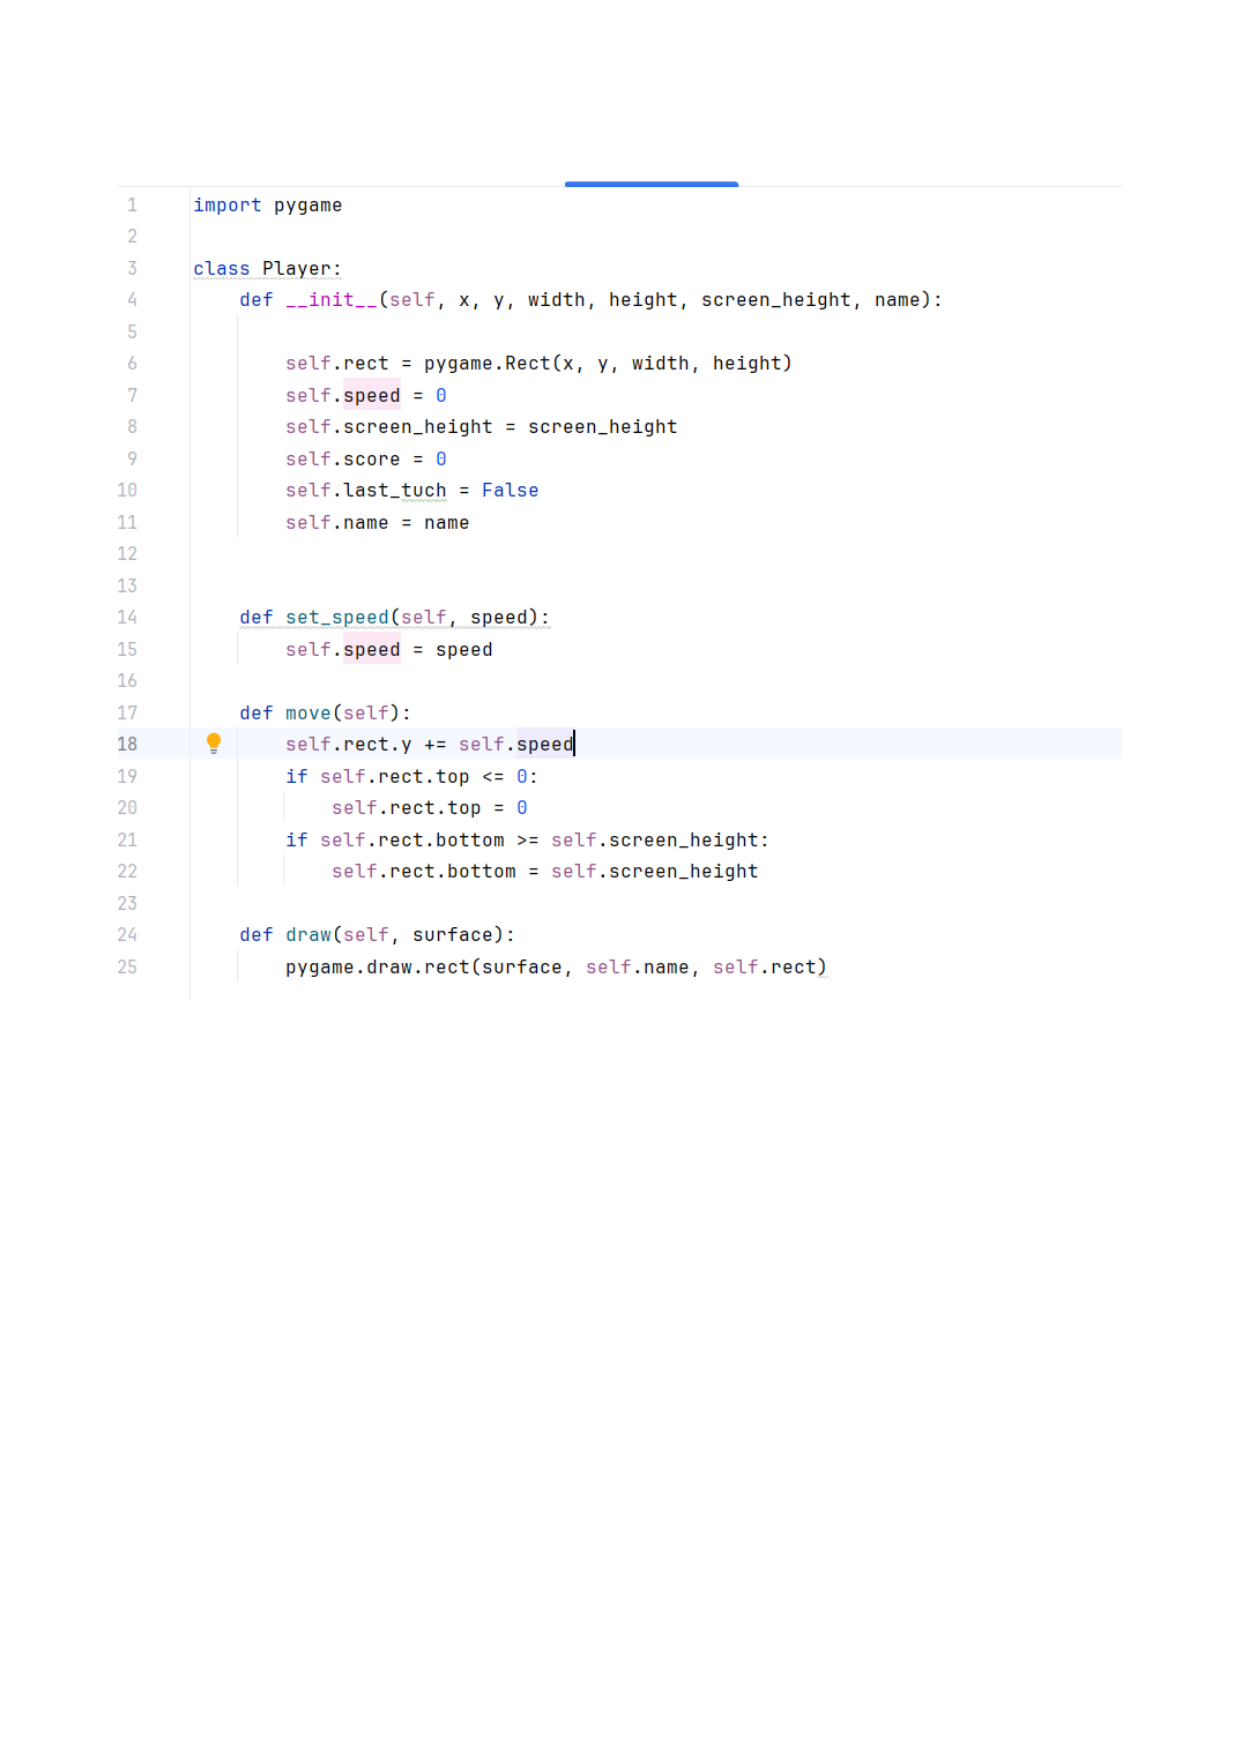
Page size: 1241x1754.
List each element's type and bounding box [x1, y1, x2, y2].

picture [118, 171, 1123, 1000]
